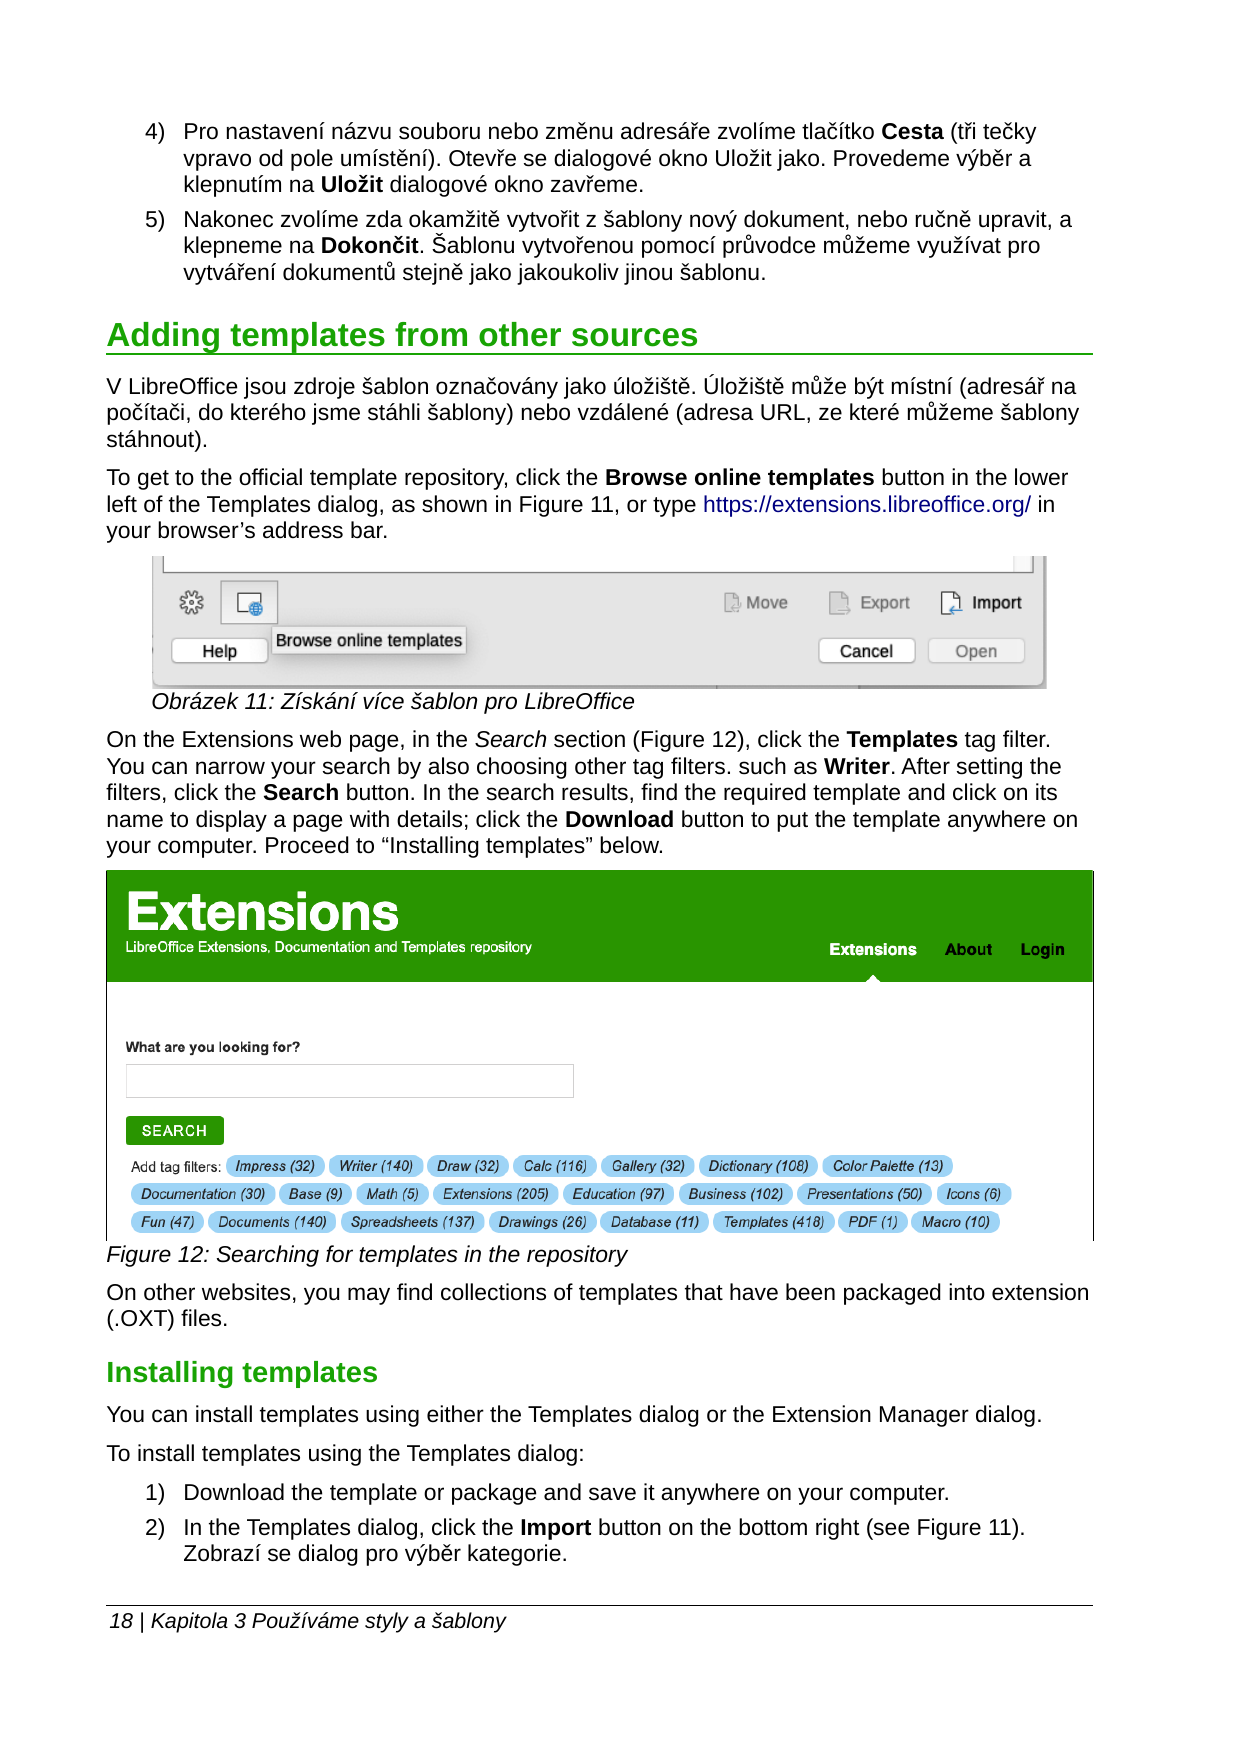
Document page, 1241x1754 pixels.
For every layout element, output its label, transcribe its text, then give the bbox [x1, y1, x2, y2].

subtitle Installing templates [106, 1355, 1093, 1389]
list To install templates using the Templates dialog: [106, 1439, 1093, 1466]
list In the Templates dialog, click the Import button on the bottom right (see Figure 11). Zobrazí se dialog pro výběr kategorie. [165, 1514, 1093, 1566]
list Download the template or package and save it anywhere on your computer. [165, 1478, 1093, 1505]
picture [106, 870, 1093, 1241]
list Nakonec zvolíme zda okamžitě vytvořit z šablony nový dokument, nebo ručně upravit, a klepneme na Dokončit. Šablonu vytvořenou pomocí průvodce můžeme využívat pro vytváření dokumentů stejně jako jakoukoliv jinou šablonu. [165, 206, 1093, 285]
subtitle Adding templates from other sources [106, 314, 1093, 353]
picture [152, 556, 1047, 689]
text On other websites, you may find collections of templates that have been packaged into extension (.OXT) files. [106, 1279, 1093, 1332]
text Figure 12: Searching for templates in the repository [106, 1241, 1093, 1267]
text On the Extensions web page, in the Search section (Figure 12), click the Templates tag filter. You can narrow your search by also choosing other tag filters. such as Writer. After setting the filters, click the Search button. In the search results, find the required template and click on its name to display a page with details; click the Download button to put the template anywhere on your computer. Proceed to “Installing templates” below. [106, 726, 1093, 858]
text V LibreOffice jsou zdroje šablon označovány jako úložiště. Úložiště může být místní (adresář na počítači, do kterého jsme stáhli šablony) nebo vzdálené (adresa URL, ze které můžeme šablony stáhnout). [106, 373, 1093, 452]
text To get to the official template repository, click the Browse online templates button in the lower left of the Templates dialog, as shown in Figure 11, or type https://extensions.libreoffice.org/ in your browser’s address bar. [106, 464, 1093, 543]
text You can install templates using either the Templates dialog or the Extension Manager dialog. [106, 1401, 1093, 1427]
text Obrázek 11: Získání více šablon pro LibreOffice [151, 556, 1048, 714]
list Pro nastavení názvu souboru nebo změnu adresáře zvolíme tlačítko Cesta (tři tečky vpravo od pole umístění). Otevře se dialogové okno Uložit jako. Provedeme výběr a klepnutím na Uložit dialogové okno zavřeme. [165, 118, 1093, 197]
